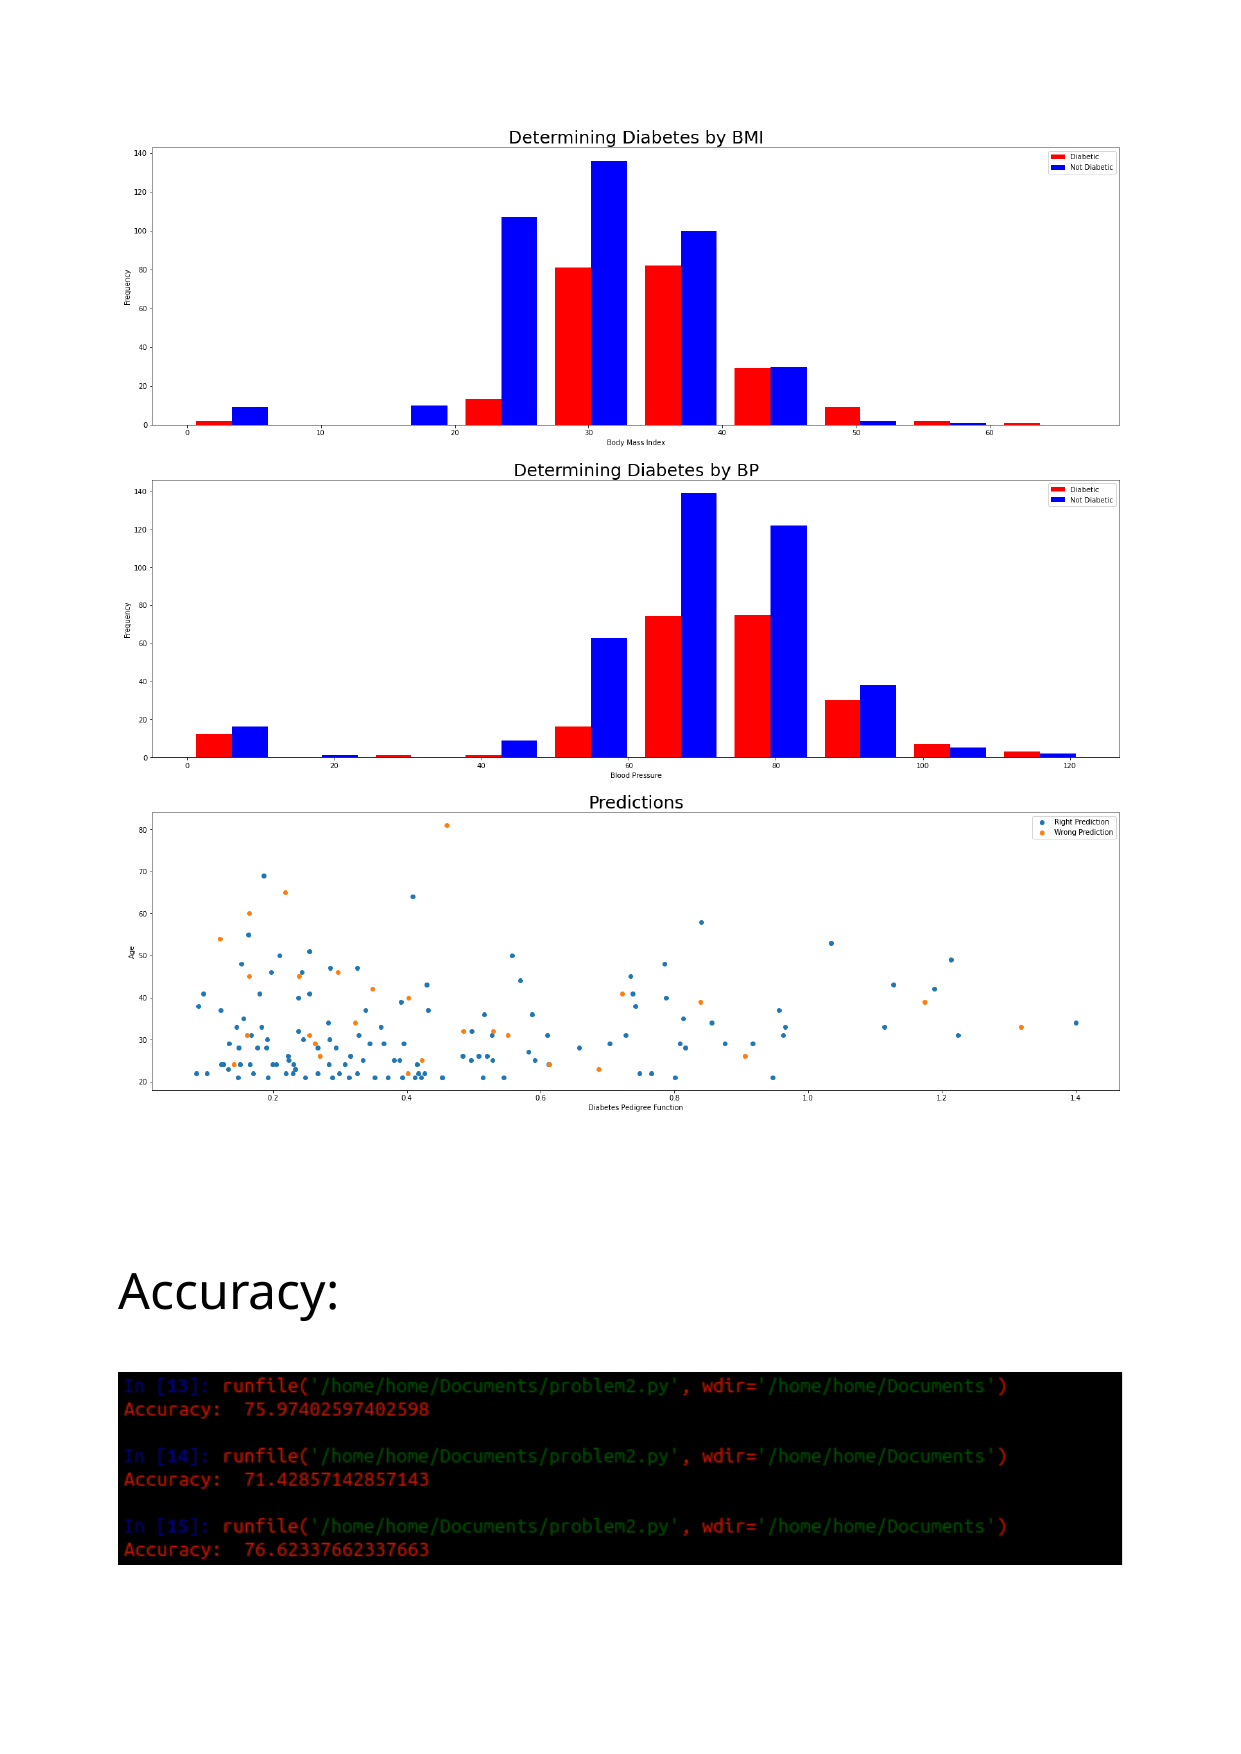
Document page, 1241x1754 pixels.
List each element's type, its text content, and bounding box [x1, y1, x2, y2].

picture [120, 126, 1124, 1116]
picture [118, 1372, 1123, 1565]
text Accuracy: [118, 1256, 1122, 1324]
